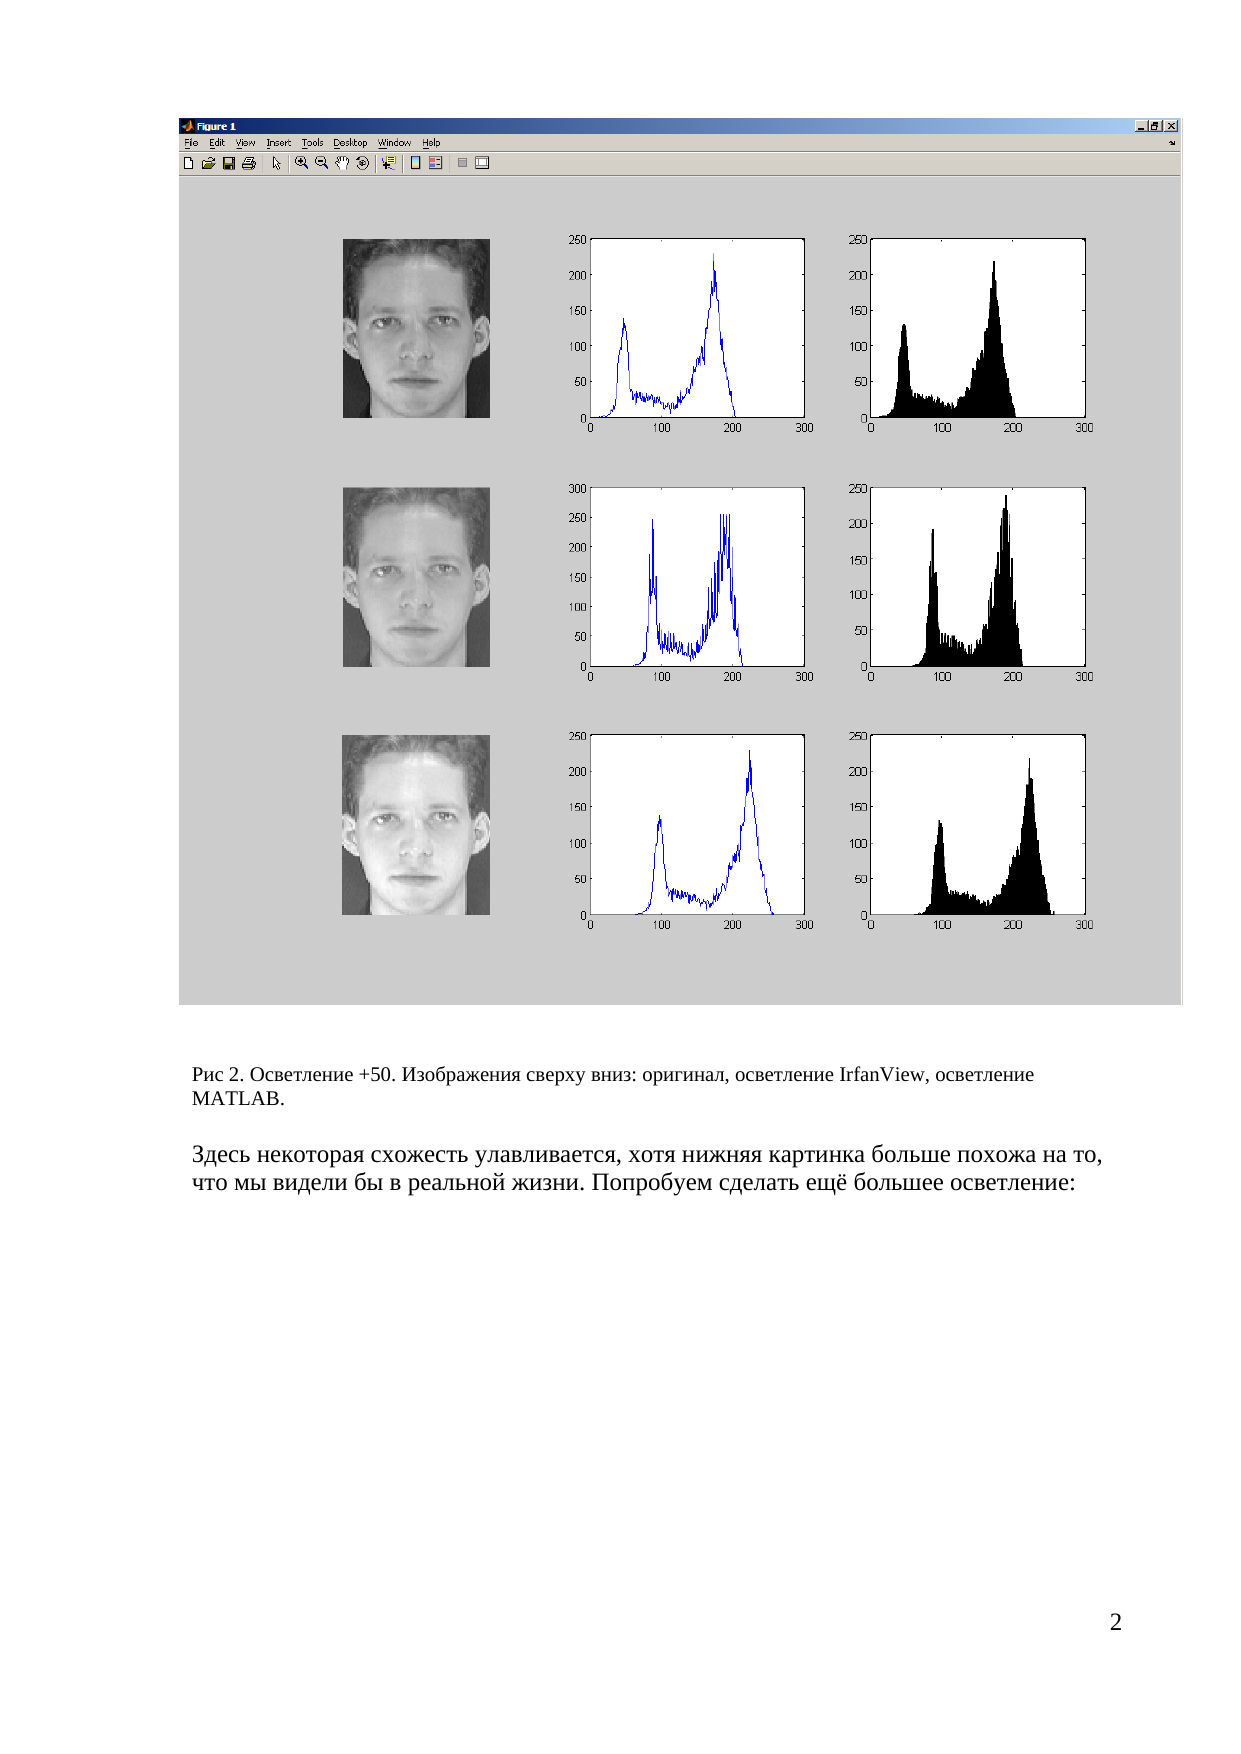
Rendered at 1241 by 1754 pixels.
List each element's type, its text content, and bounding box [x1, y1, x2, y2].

picture [179, 118, 1183, 1005]
text Рис 2. Осветление +50. Изображения сверху вниз: оригинал, осветление IrfanView, осветление MATLAB. [192, 1062, 1122, 1110]
text Здесь некоторая схожесть улавливается, хотя нижняя картинка больше похожа на то, что мы видели бы в реальной жизни. Попробуем сделать ещё большее осветление: [192, 1139, 1122, 1196]
